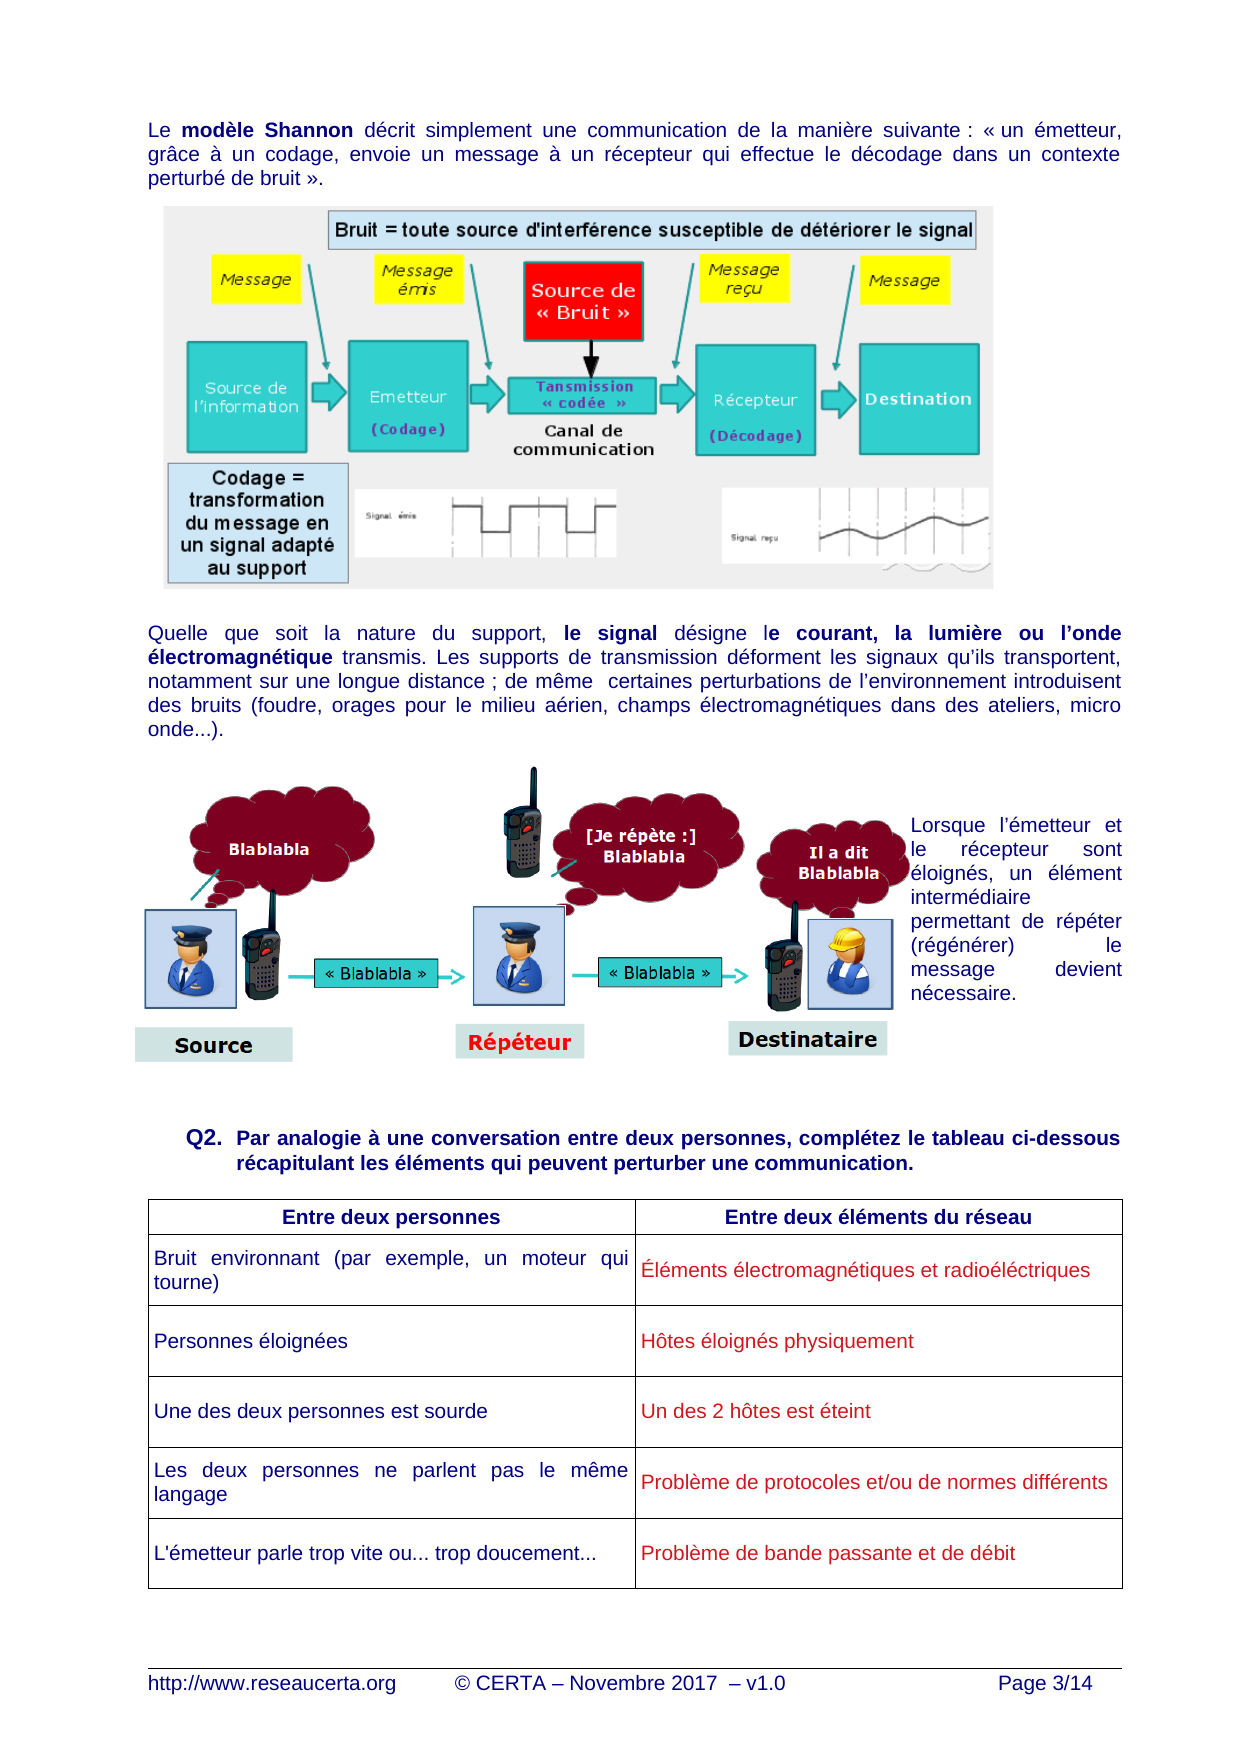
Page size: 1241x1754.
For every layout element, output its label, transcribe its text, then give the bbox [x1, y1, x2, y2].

text Le modèle Shannon décrit simplement une communication de la manière suivante : « un émetteur, grâce à un codage, envoie un message à un récepteur qui effectue le décodage dans un contexte perturbé de bruit ». [148, 118, 1122, 190]
table_header Entre deux éléments du réseau [636, 1200, 1122, 1234]
table_cell Problème de bande passante et de débit [636, 1519, 1122, 1588]
table_cell Problème de protocoles et/ou de normes différents [636, 1448, 1122, 1517]
picture [130, 760, 911, 1063]
text Quelle que soit la nature du support, le signal désigne le courant, la lumière ou l’onde électromagnétique transmis. Les supports de transmission déforment les signaux qu’ils transportent, notamment sur une longue distance ; de même certaines perturbations de l’environnement introduisent des bruits (foudre, orages pour le milieu aérien, champs électromagnétiques dans des ateliers, micro onde...). [148, 621, 1122, 741]
table_cell Une des deux personnes est sourde [149, 1377, 635, 1447]
table_cell Hôtes éloignés physiquement [636, 1306, 1122, 1376]
table_cell Les deux personnes ne parlent pas le même langage [149, 1448, 635, 1517]
table_cell L'émetteur parle trop vite ou... trop doucement... [149, 1519, 635, 1588]
picture [163, 206, 994, 589]
list Par analogie à une conversation entre deux personnes, complétez le tableau ci-dessous récapitulant les éléments qui peuvent perturber une communication. [186, 1124, 1122, 1175]
text Lorsque l’émetteur et le récepteur sont éloignés, un élément intermédiaire permettant de répéter (régénérer) le message devient nécessaire. [911, 813, 1122, 1004]
table_header Entre deux personnes [149, 1200, 635, 1234]
table_cell Éléments électromagnétiques et radioéléctriques [636, 1235, 1122, 1305]
table_cell Bruit environnant (par exemple, un moteur qui tourne) [149, 1235, 635, 1305]
table_cell Personnes éloignées [149, 1306, 635, 1376]
table_cell Un des 2 hôtes est éteint [636, 1377, 1122, 1447]
